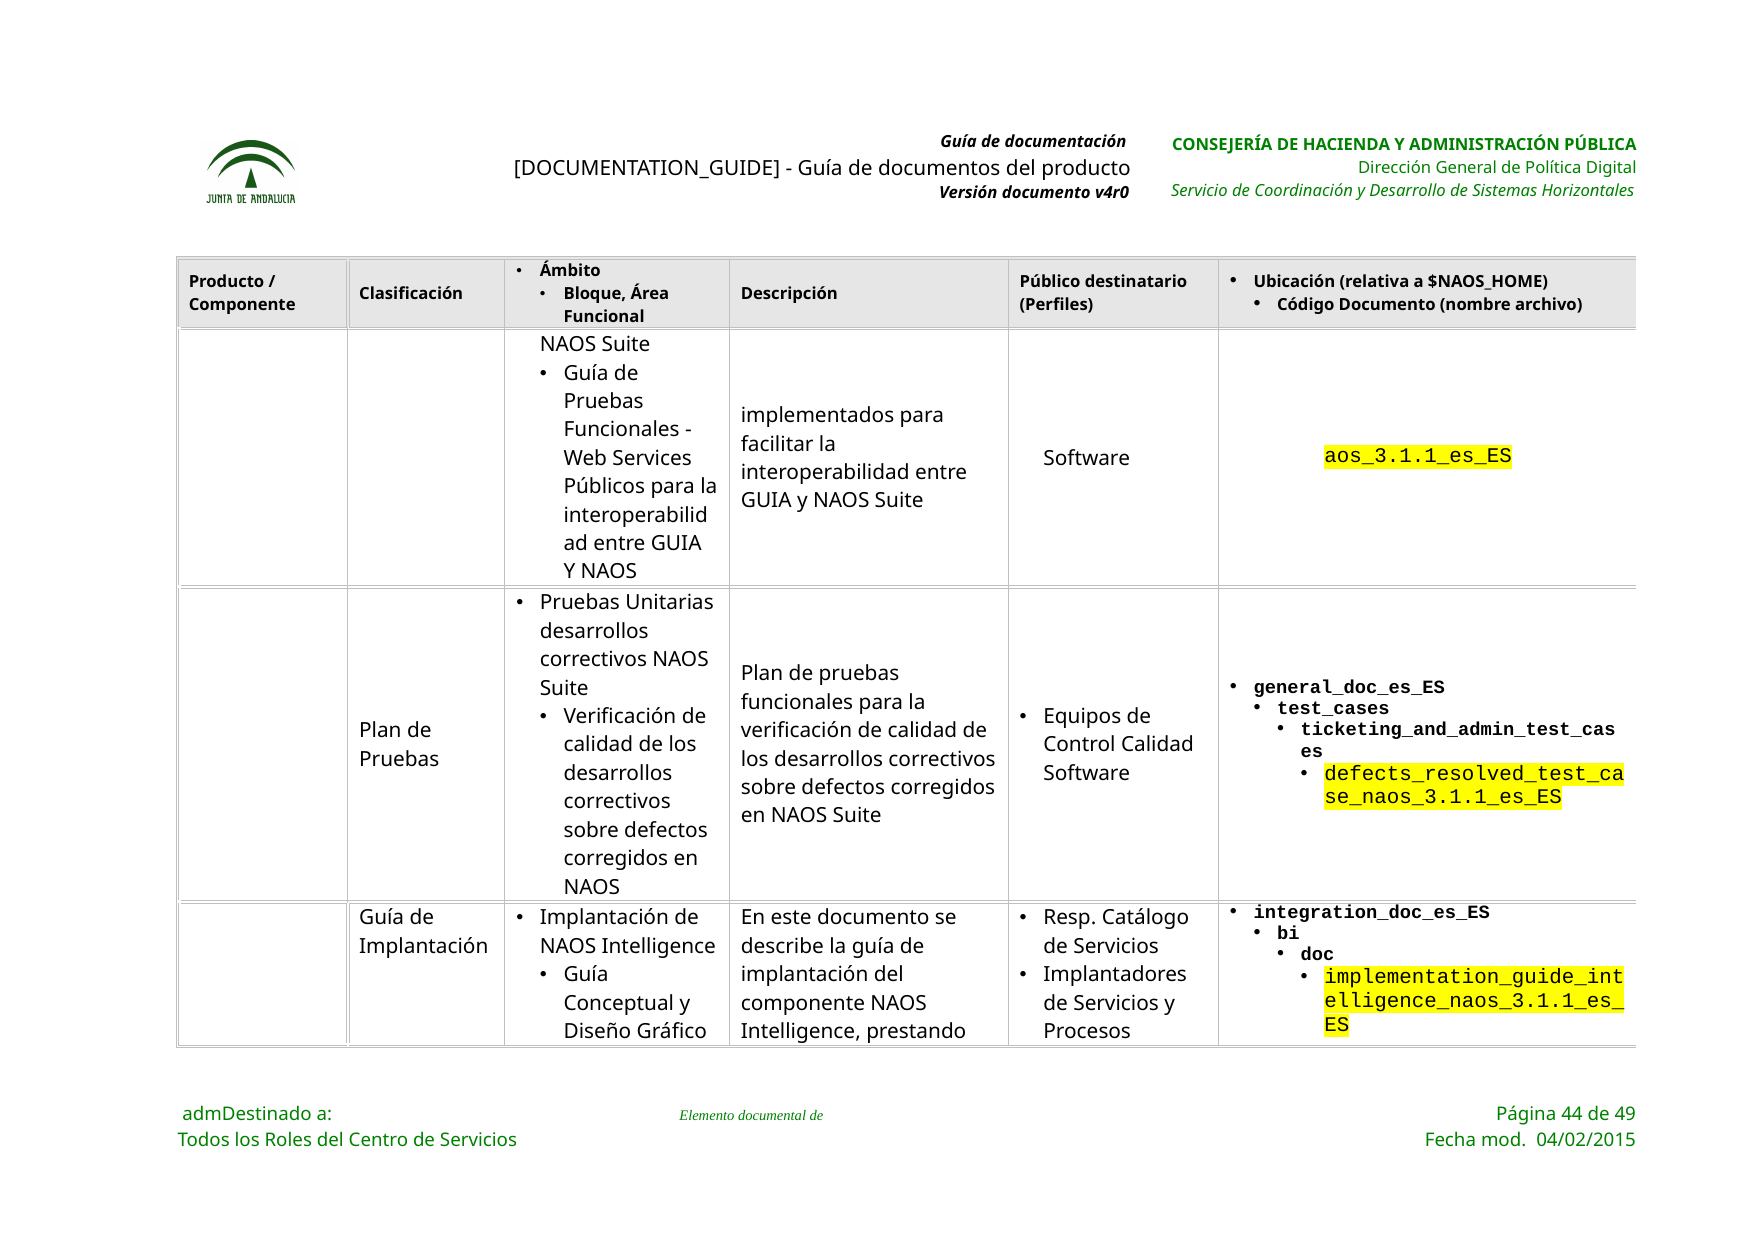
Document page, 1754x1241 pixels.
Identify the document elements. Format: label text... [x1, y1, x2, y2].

table_cell Implantación de NAOS Intelligence Guía Conceptual y Diseño Gráfico [505, 904, 729, 1045]
table_cell [177, 900, 348, 1045]
table_cell Guía de Implantación [348, 904, 504, 1045]
table_cell Pruebas Unitarias desarrollos correctivos NAOS Suite Verificación de calidad de los desarrollos correctivos sobre defectos corregidos en NAOS [505, 589, 729, 900]
table_header Público destinatario (Perfiles) [1009, 260, 1218, 327]
table_header Producto / Componente [177, 257, 348, 327]
table_cell [177, 327, 347, 585]
table_cell Resp. Catálogo de Servicios Implantadores de Servicios y Procesos Técnicos Explotación de Datos Formadores de NAOS Suite [1009, 904, 1218, 1045]
table_header Clasificación [348, 260, 504, 327]
table_cell Equipos de Control Calidad Software [1009, 589, 1218, 900]
table_header Ubicación (relativa a $NAOS_HOME) Código Documento (nombre archivo) [1219, 260, 1636, 327]
table_cell implementados para facilitar la interoperabilidad entre GUIA y NAOS Suite [730, 330, 1008, 585]
table_cell En este documento se describe la guía de implantación del componente NAOS Intelligence, prestando [730, 904, 1008, 1045]
table_cell general_doc_es_ES test_cases ticketing_and_admin_test_cases defects_resolved_test_case_naos_3.1.1_es_ES [1219, 589, 1636, 900]
table_cell Plan de pruebas funcionales para la verificación de calidad de los desarrollos correctivos sobre defectos corregidos en NAOS Suite [730, 589, 1008, 900]
table_cell aos_3.1.1_es_ES [1219, 330, 1636, 585]
table_header Ámbito Bloque, Área Funcional [505, 260, 729, 327]
table_header Descripción [730, 260, 1008, 327]
table_cell [177, 585, 347, 900]
table_cell Plan de Pruebas [348, 589, 504, 900]
table_cell Pruebas Web Services - Interoperabilidad entre GUIA y NAOS Suite Guía de Pruebas Funcionales - Web Services Públicos para la interoperabilidad entre GUIA Y NAOS [505, 330, 729, 585]
table_cell integration_doc_es_ES bi doc implementation_guide_intelligence_naos_3.1.1_es_ES [1219, 904, 1636, 1045]
table_cell [348, 330, 504, 585]
table_cell Software [1009, 330, 1218, 585]
picture [201, 140, 298, 207]
